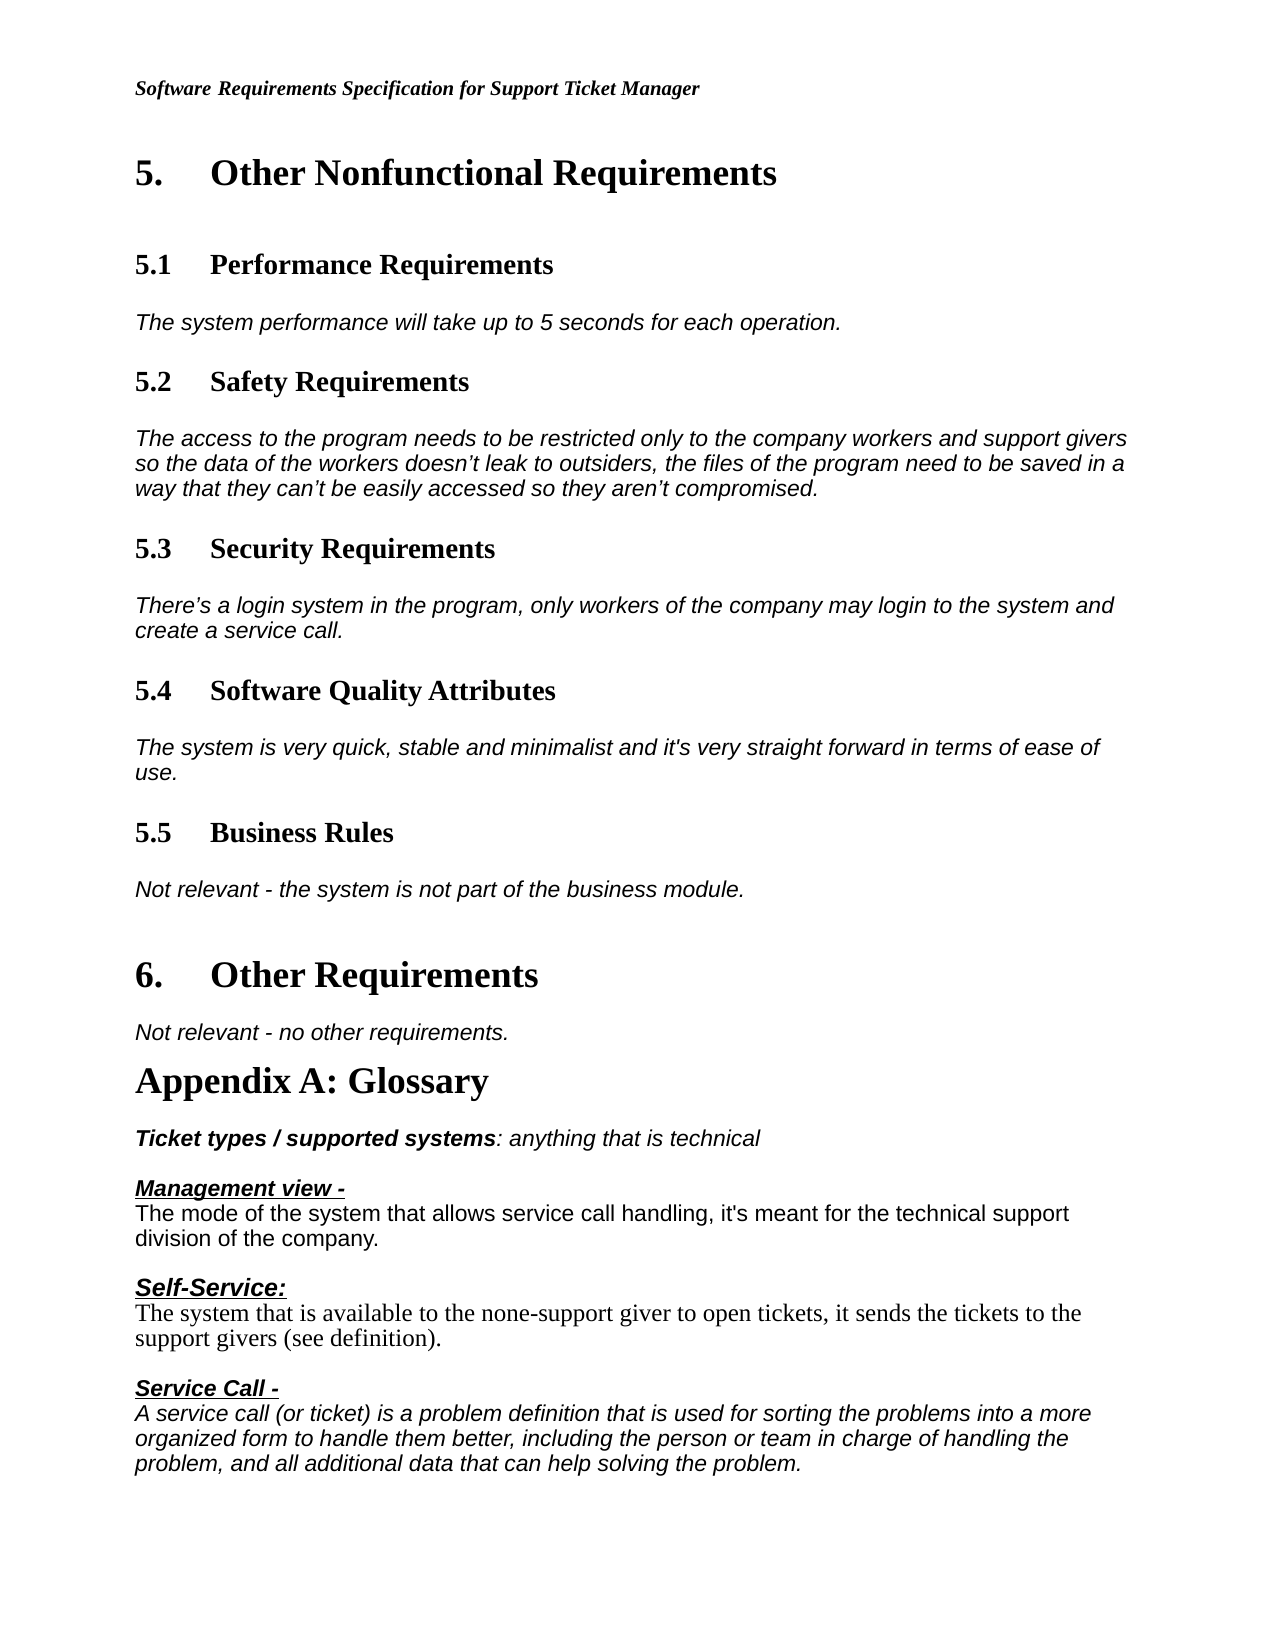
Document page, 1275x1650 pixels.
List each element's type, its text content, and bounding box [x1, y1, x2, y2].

text The mode of the system that allows service call handling, it's meant for the technical support division of the company. [135, 1201, 1140, 1251]
text There’s a login system in the program, only workers of the company may login to the system and create a service call. [135, 594, 1140, 644]
text Ticket types / supported systems: anything that is technical [135, 1126, 1140, 1151]
text Appendix A: Glossary [135, 1058, 1140, 1101]
text A service call (or ticket) is a problem definition that is used for sorting the problems into a more organized form to handle them better, including the person or team in charge of handling the problem, and all additional data that can help solving the problem. [135, 1401, 1140, 1476]
subtitle Software Quality Attributes [135, 673, 1140, 706]
subtitle Safety Requirements [135, 364, 1140, 398]
subtitle Security Requirements [135, 531, 1140, 564]
text Self-Service: [135, 1276, 1140, 1301]
subtitle Performance Requirements [135, 247, 1140, 281]
subtitle Other Nonfunctional Requirements [135, 150, 1140, 193]
text The access to the program needs to be restricted only to the company workers and support givers so the data of the workers doesn’t leak to outsiders, the files of the program need to be saved in a way that they can’t be easily accessed so they aren’t compromised. [135, 427, 1140, 502]
text Not relevant - no other requirements. [135, 1021, 1140, 1046]
text Service Call - [135, 1376, 1140, 1401]
subtitle Business Rules [135, 815, 1140, 848]
text The system is very quick, stable and minimalist and it's very straight forward in terms of ease of use. [135, 736, 1140, 786]
text Not relevant - the system is not part of the business module. [135, 877, 1140, 902]
text The system performance will take up to 5 seconds for each operation. [135, 310, 1140, 335]
text Management view - [135, 1176, 1140, 1201]
text The system that is available to the none-support giver to open tickets, it sends the tickets to the support givers (see definition). [135, 1301, 1140, 1351]
subtitle Other Requirements [135, 952, 1140, 996]
